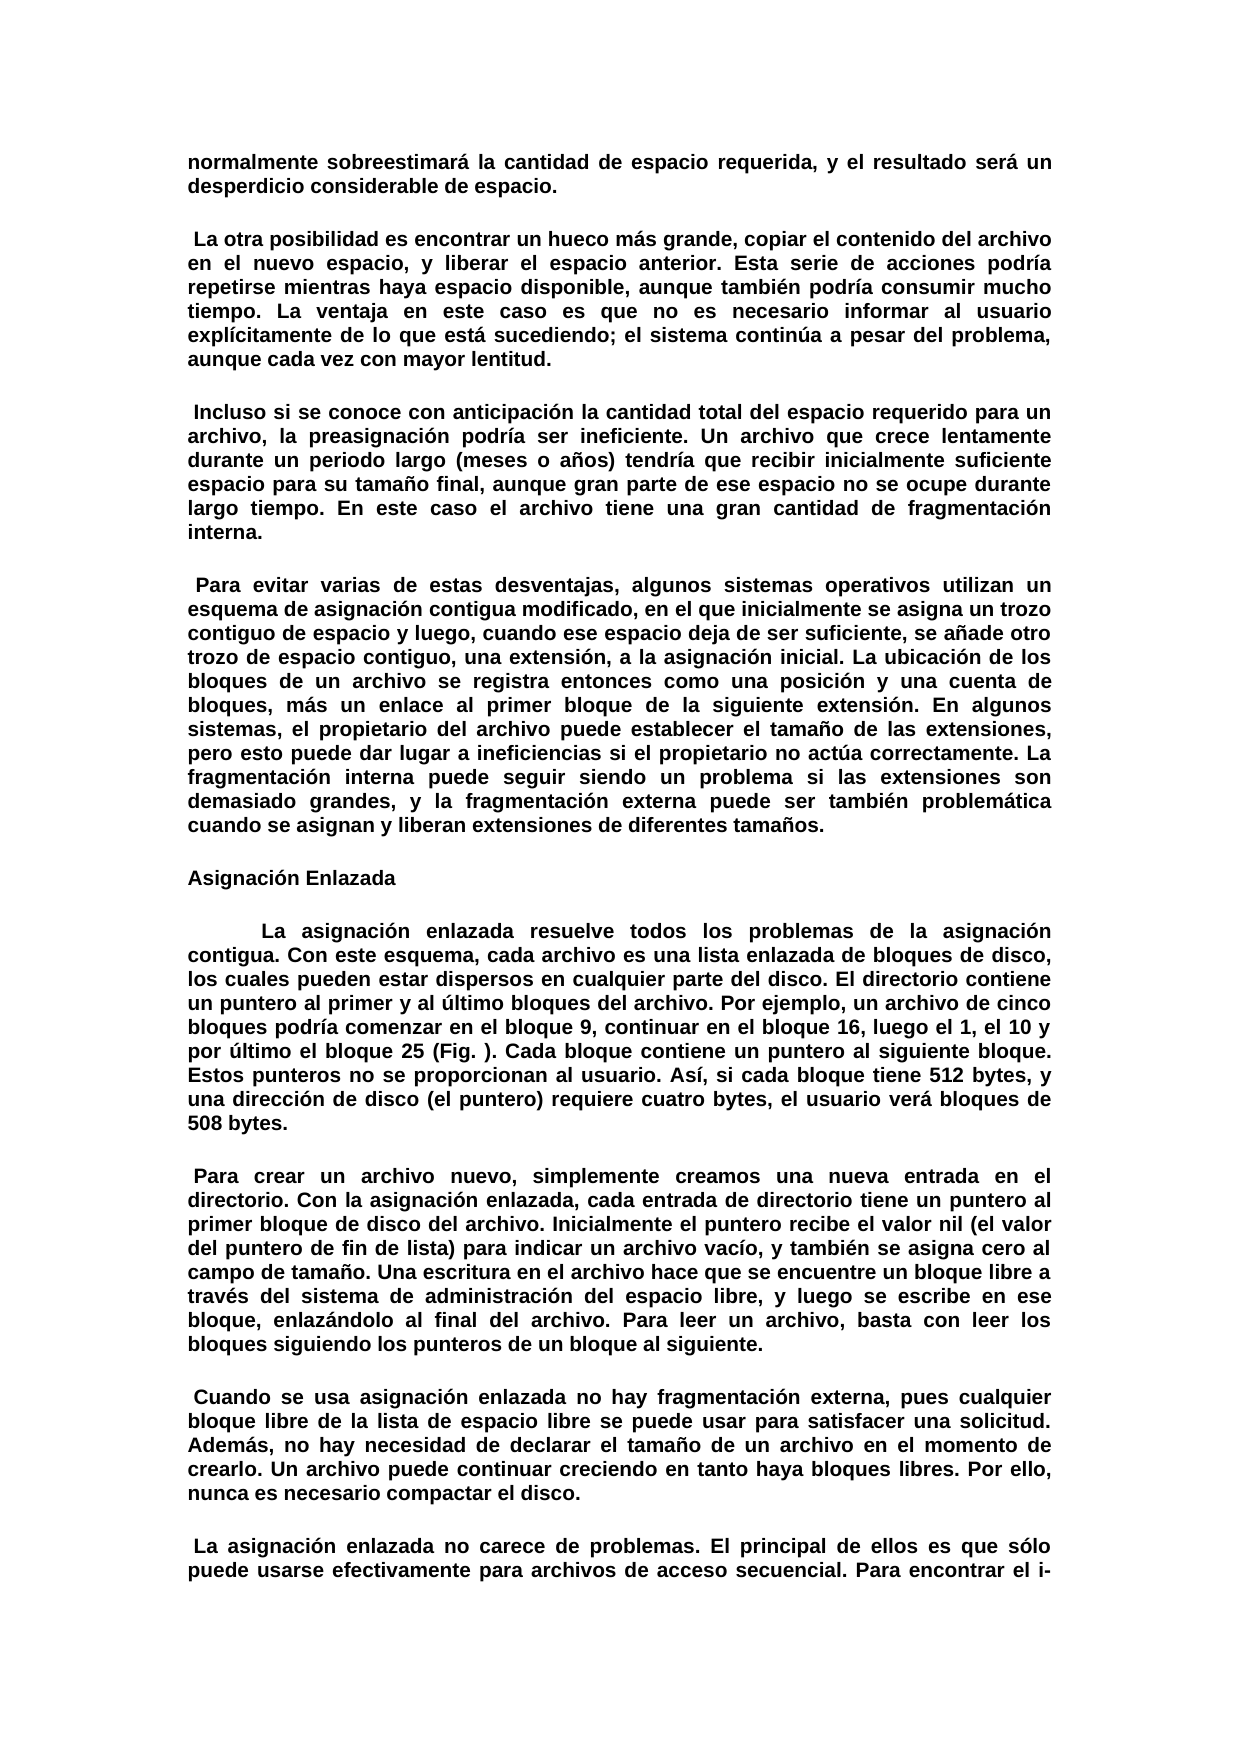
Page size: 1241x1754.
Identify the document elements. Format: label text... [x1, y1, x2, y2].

text La otra posibilidad es encontrar un hueco más grande, copiar el contenido del archivo en el nuevo espacio, y liberar el espacio anterior. Esta serie de acciones podría repetirse mientras haya espacio disponible, aunque también podría consumir mucho tiempo. La ventaja en este caso es que no es necesario informar al usuario explícitamente de lo que está sucediendo; el sistema continúa a pesar del problema, aunque cada vez con mayor lentitud. [187, 227, 1053, 371]
text Para crear un archivo nuevo, simplemente creamos una nueva entrada en el directorio. Con la asignación enlazada, cada entrada de directorio tiene un puntero al primer bloque de disco del archivo. Inicialmente el puntero recibe el valor nil (el valor del puntero de fin de lista) para indicar un archivo vacío, y también se asigna cero al campo de tamaño. Una escritura en el archivo hace que se encuentre un bloque libre a través del sistema de administración del espacio libre, y luego se escribe en ese bloque, enlazándolo al final del archivo. Para leer un archivo, basta con leer los bloques siguiendo los punteros de un bloque al siguiente. [187, 1164, 1053, 1355]
text normalmente sobreestimará la cantidad de espacio requerida, y el resultado será un desperdicio considerable de espacio. [187, 150, 1053, 198]
text Asignación Enlazada [187, 866, 1053, 890]
text Para evitar varias de estas desventajas, algunos sistemas operativos utilizan un esquema de asignación contigua modificado, en el que inicialmente se asigna un trozo contiguo de espacio y luego, cuando ese espacio deja de ser suficiente, se añade otro trozo de espacio contiguo, una extensión, a la asignación inicial. La ubicación de los bloques de un archivo se registra entonces como una posición y una cuenta de bloques, más un enlace al primer bloque de la siguiente extensión. En algunos sistemas, el propietario del archivo puede establecer el tamaño de las extensiones, pero esto puede dar lugar a ineficiencias si el propietario no actúa correctamente. La fragmentación interna puede seguir siendo un problema si las extensiones son demasiado grandes, y la fragmentación externa puede ser también problemática cuando se asignan y liberan extensiones de diferentes tamaños. [187, 573, 1053, 837]
text Cuando se usa asignación enlazada no hay fragmentación externa, pues cualquier bloque libre de la lista de espacio libre se puede usar para satisfacer una solicitud. Además, no hay necesidad de declarar el tamaño de un archivo en el momento de crearlo. Un archivo puede continuar creciendo en tanto haya bloques libres. Por ello, nunca es necesario compactar el disco. [187, 1384, 1053, 1504]
text La asignación enlazada no carece de problemas. El principal de ellos es que sólo puede usarse efectivamente para archivos de acceso secuencial. Para encontrar el i- [187, 1533, 1053, 1581]
text La asignación enlazada resuelve todos los problemas de la asignación contigua. Con este esquema, cada archivo es una lista enlazada de bloques de disco, los cuales pueden estar dispersos en cualquier parte del disco. El directorio contiene un puntero al primer y al último bloques del archivo. Por ejemplo, un archivo de cinco bloques podría comenzar en el bloque 9, continuar en el bloque 16, luego el 1, el 10 y por último el bloque 25 (Fig. ). Cada bloque contiene un puntero al siguiente bloque. Estos punteros no se proporcionan al usuario. Así, si cada bloque tiene 512 bytes, y una dirección de disco (el puntero) requiere cuatro bytes, el usuario verá bloques de 508 bytes. [187, 919, 1053, 1134]
text Incluso si se conoce con anticipación la cantidad total del espacio requerido para un archivo, la preasignación podría ser ineficiente. Un archivo que crece lentamente durante un periodo largo (meses o años) tendría que recibir inicialmente suficiente espacio para su tamaño final, aunque gran parte de ese espacio no se ocupe durante largo tiempo. En este caso el archivo tiene una gran cantidad de fragmentación interna. [187, 400, 1053, 544]
